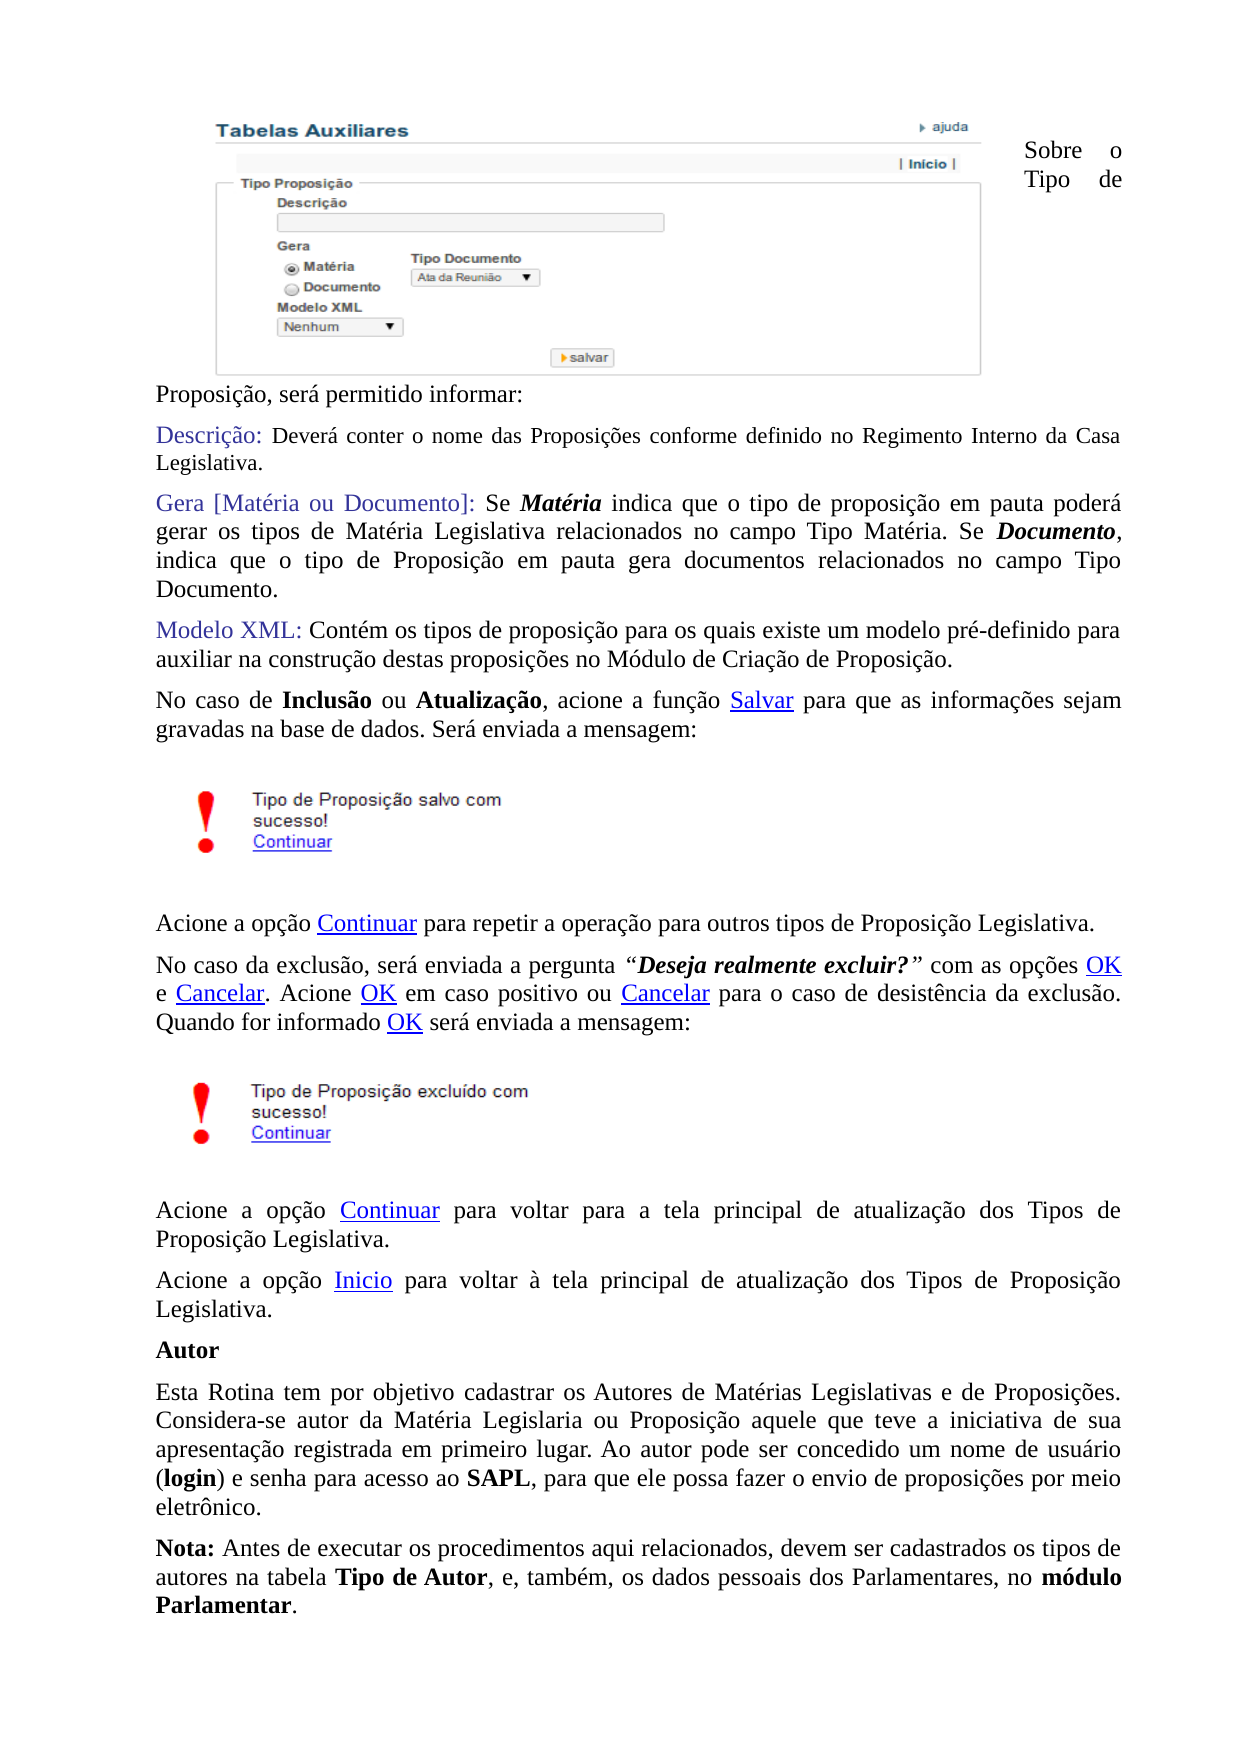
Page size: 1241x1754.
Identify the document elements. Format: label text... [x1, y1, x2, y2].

text Acione a opção Continuar para repetir a operação para outros tipos de Proposição Legislativa. [155, 908, 1122, 937]
text Acione a opção Continuar para voltar para a tela principal de atualização dos Tipos de Proposição Legislativa. [155, 1196, 1122, 1253]
text Esta Rotina tem por objetivo cadastrar os Autores de Matérias Legislativas e de Proposições. Considera-se autor da Matéria Legislaria ou Proposição aquele que teve a iniciativa de sua apresentação registrada em primeiro lugar. Ao autor pode ser concedido um nome de usuário (login) e senha para acesso ao SAPL, para que ele possa fazer o envio de proposições por meio eletrônico. [155, 1377, 1122, 1521]
text Nota: Antes de executar os procedimentos aqui relacionados, devem ser cadastrados os tipos de autores na tabela Tipo de Autor, e, também, os dados pessoais dos Parlamentares, no módulo Parlamentar. [155, 1533, 1122, 1619]
list Autor [155, 1336, 1122, 1364]
text Modelo XML: Contém os tipos de proposição para os quais existe um modelo pré-definido para auxiliar na construção destas proposições no Módulo de Criação de Proposição. [156, 615, 1122, 673]
picture [172, 1075, 564, 1157]
text Sobre o Tipo de Proposição, será permitido informar: [155, 135, 1122, 408]
text Acione a opção Inicio para voltar à tela principal de atualização dos Tipos de Proposição Legislativa. [155, 1266, 1122, 1323]
text No caso de Inclusão ou Atualização, acione a função Salvar para que as informações sejam gravadas na base de dados. Será enviada a mensagem: [155, 685, 1122, 743]
picture [206, 122, 987, 379]
picture [171, 781, 534, 870]
text No caso da exclusão, será enviada a pergunta “Deseja realmente excluir?” com as opções OK e Cancelar. Acione OK em caso positivo ou Cancelar para o caso de desistência da exclusão. Quando for informado OK será enviada a mensagem: [156, 950, 1122, 1036]
text Gera [Matéria ou Documento]: Se Matéria indica que o tipo de proposição em pauta poderá gerar os tipos de Matéria Legislativa relacionados no campo Tipo Matéria. Se Documento, indica que o tipo de Proposição em pauta gera documentos relacionados no campo Tipo Documento. [156, 488, 1122, 603]
text Descrição: Deverá conter o nome das Proposições conforme definido no Regimento Interno da Casa Legislativa. [156, 420, 1122, 475]
